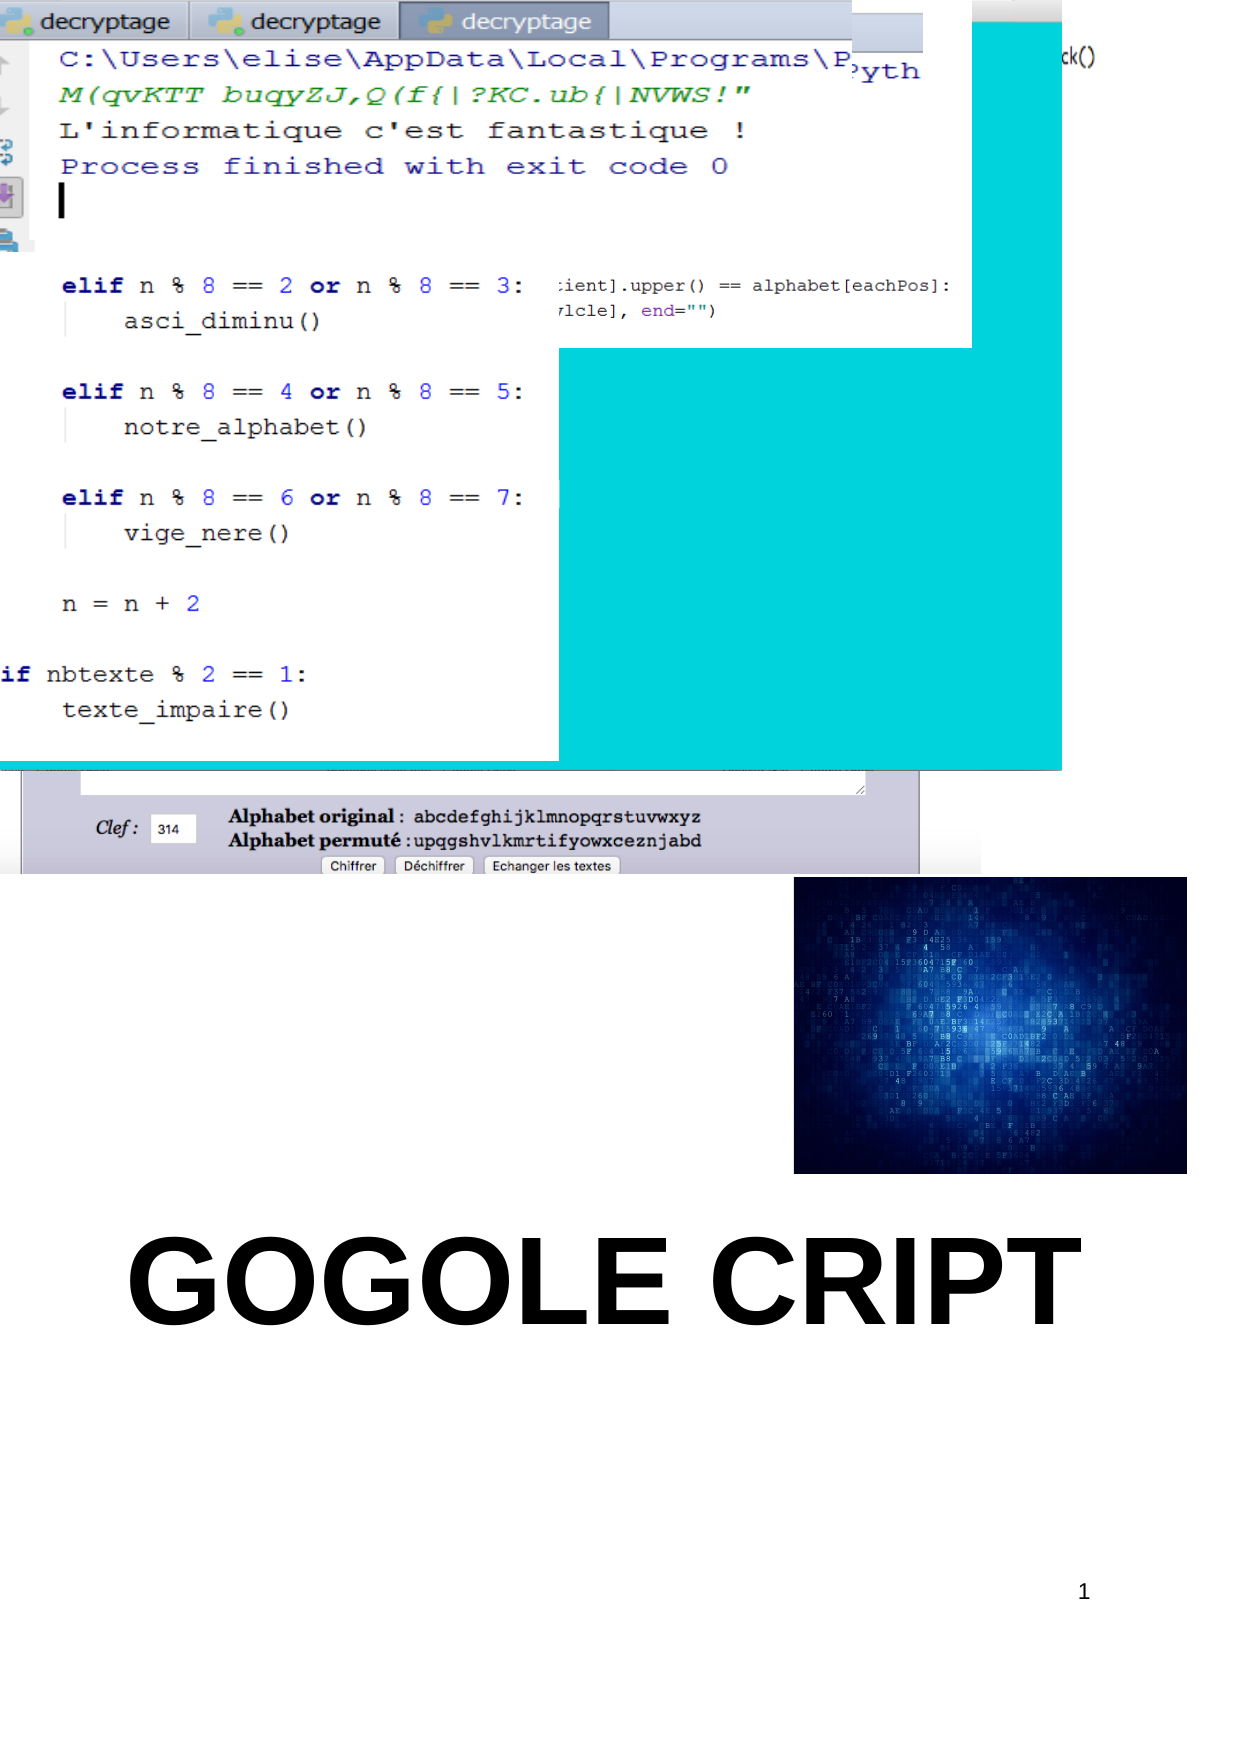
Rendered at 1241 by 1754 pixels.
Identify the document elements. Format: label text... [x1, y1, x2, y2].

picture [793, 877, 1187, 1174]
text GOGOLE CRIPT [119, 1208, 1090, 1351]
picture [0, 0, 1120, 874]
